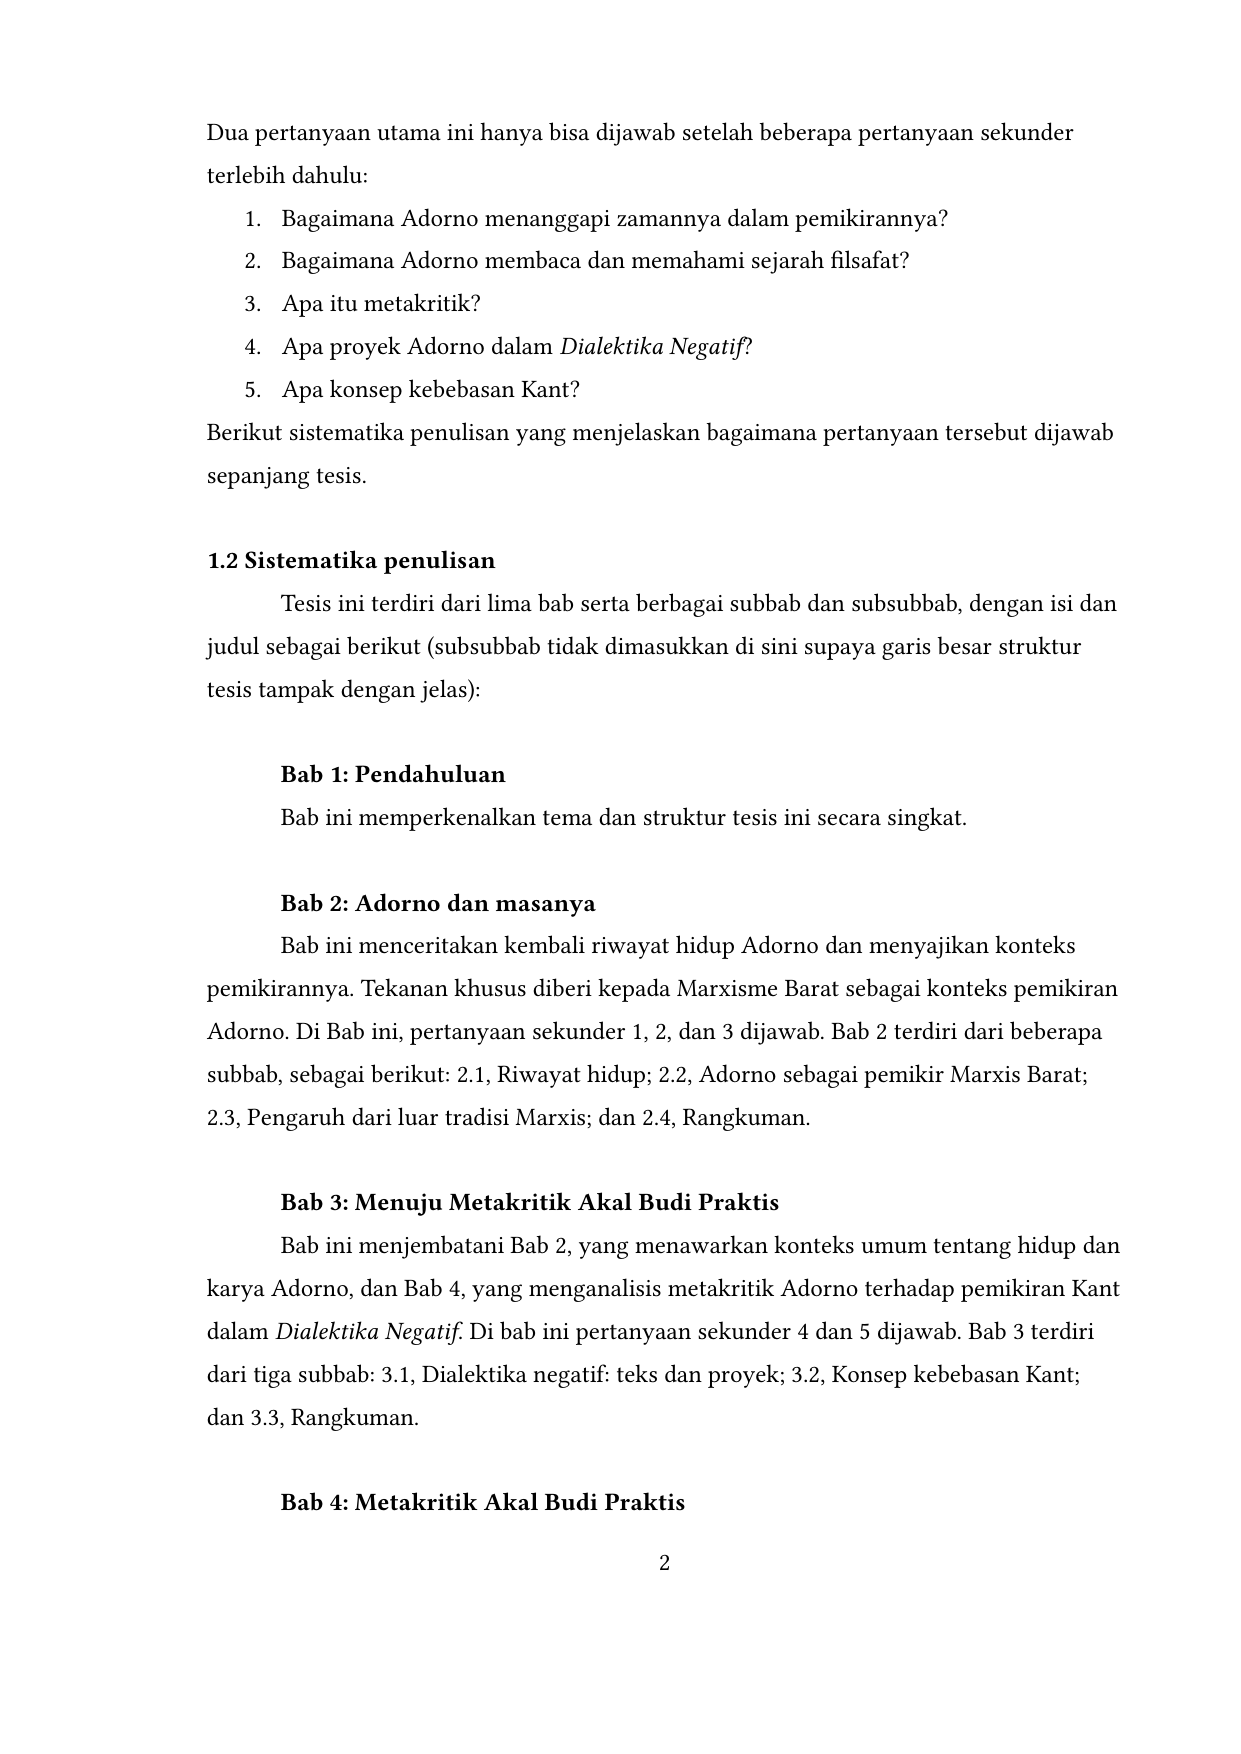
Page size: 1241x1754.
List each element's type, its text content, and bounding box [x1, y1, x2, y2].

list Apa konsep kebebasan Kant? [244, 375, 1122, 403]
list Apa proyek Adorno dalam Dialektika Negatif? [244, 332, 1122, 361]
text Bab 1: Pendahuluan [207, 760, 1122, 789]
text Tesis ini terdiri dari lima bab serta berbagai subbab dan subsubbab, dengan isi dan judul sebagai berikut (subsubbab tidak dimasukkan di sini supaya garis besar struktur tesis tampak dengan jelas): [207, 589, 1122, 703]
text Bab 3: Menuju Metakritik Akal Budi Praktis [207, 1188, 1122, 1217]
text Bab ini memperkenalkan tema dan struktur tesis ini secara singkat. [207, 803, 1122, 832]
text 1.2 Sistematika penulisan [207, 546, 1122, 575]
list Bagaimana Adorno menanggapi zamannya dalam pemikirannya? [244, 204, 1122, 232]
text Bab 2: Adorno dan masanya [207, 889, 1122, 917]
text Bab ini menjembatani Bab 2, yang menawarkan konteks umum tentang hidup dan karya Adorno, dan Bab 4, yang menganalisis metakritik Adorno terhadap pemikiran Kant dalam Dialektika Negatif. Di bab ini pertanyaan sekunder 4 dan 5 dijawab. Bab 3 terdiri dari tiga subbab: 3.1, Dialektika negatif: teks dan proyek; 3.2, Konsep kebebasan Kant; dan 3.3, Rangkuman. [207, 1231, 1122, 1431]
list Apa itu metakritik? [244, 289, 1122, 318]
text Bab ini menceritakan kembali riwayat hidup Adorno dan menyajikan konteks pemikirannya. Tekanan khusus diberi kepada Marxisme Barat sebagai konteks pemikiran Adorno. Di Bab ini, pertanyaan sekunder 1, 2, dan 3 dijawab. Bab 2 terdiri dari beberapa subbab, sebagai berikut: 2.1, Riwayat hidup; 2.2, Adorno sebagai pemikir Marxis Barat; 2.3, Pengaruh dari luar tradisi Marxis; dan 2.4, Rangkuman. [207, 932, 1122, 1131]
text Bab 4: Metakritik Akal Budi Praktis [207, 1488, 1122, 1517]
text Dua pertanyaan utama ini hanya bisa dijawab setelah beberapa pertanyaan sekunder terlebih dahulu: [207, 118, 1122, 189]
list Bagaimana Adorno membaca dan memahami sejarah filsafat? [244, 247, 1122, 275]
text Berikut sistematika penulisan yang menjelaskan bagaimana pertanyaan tersebut dijawab sepanjang tesis. [207, 418, 1122, 489]
